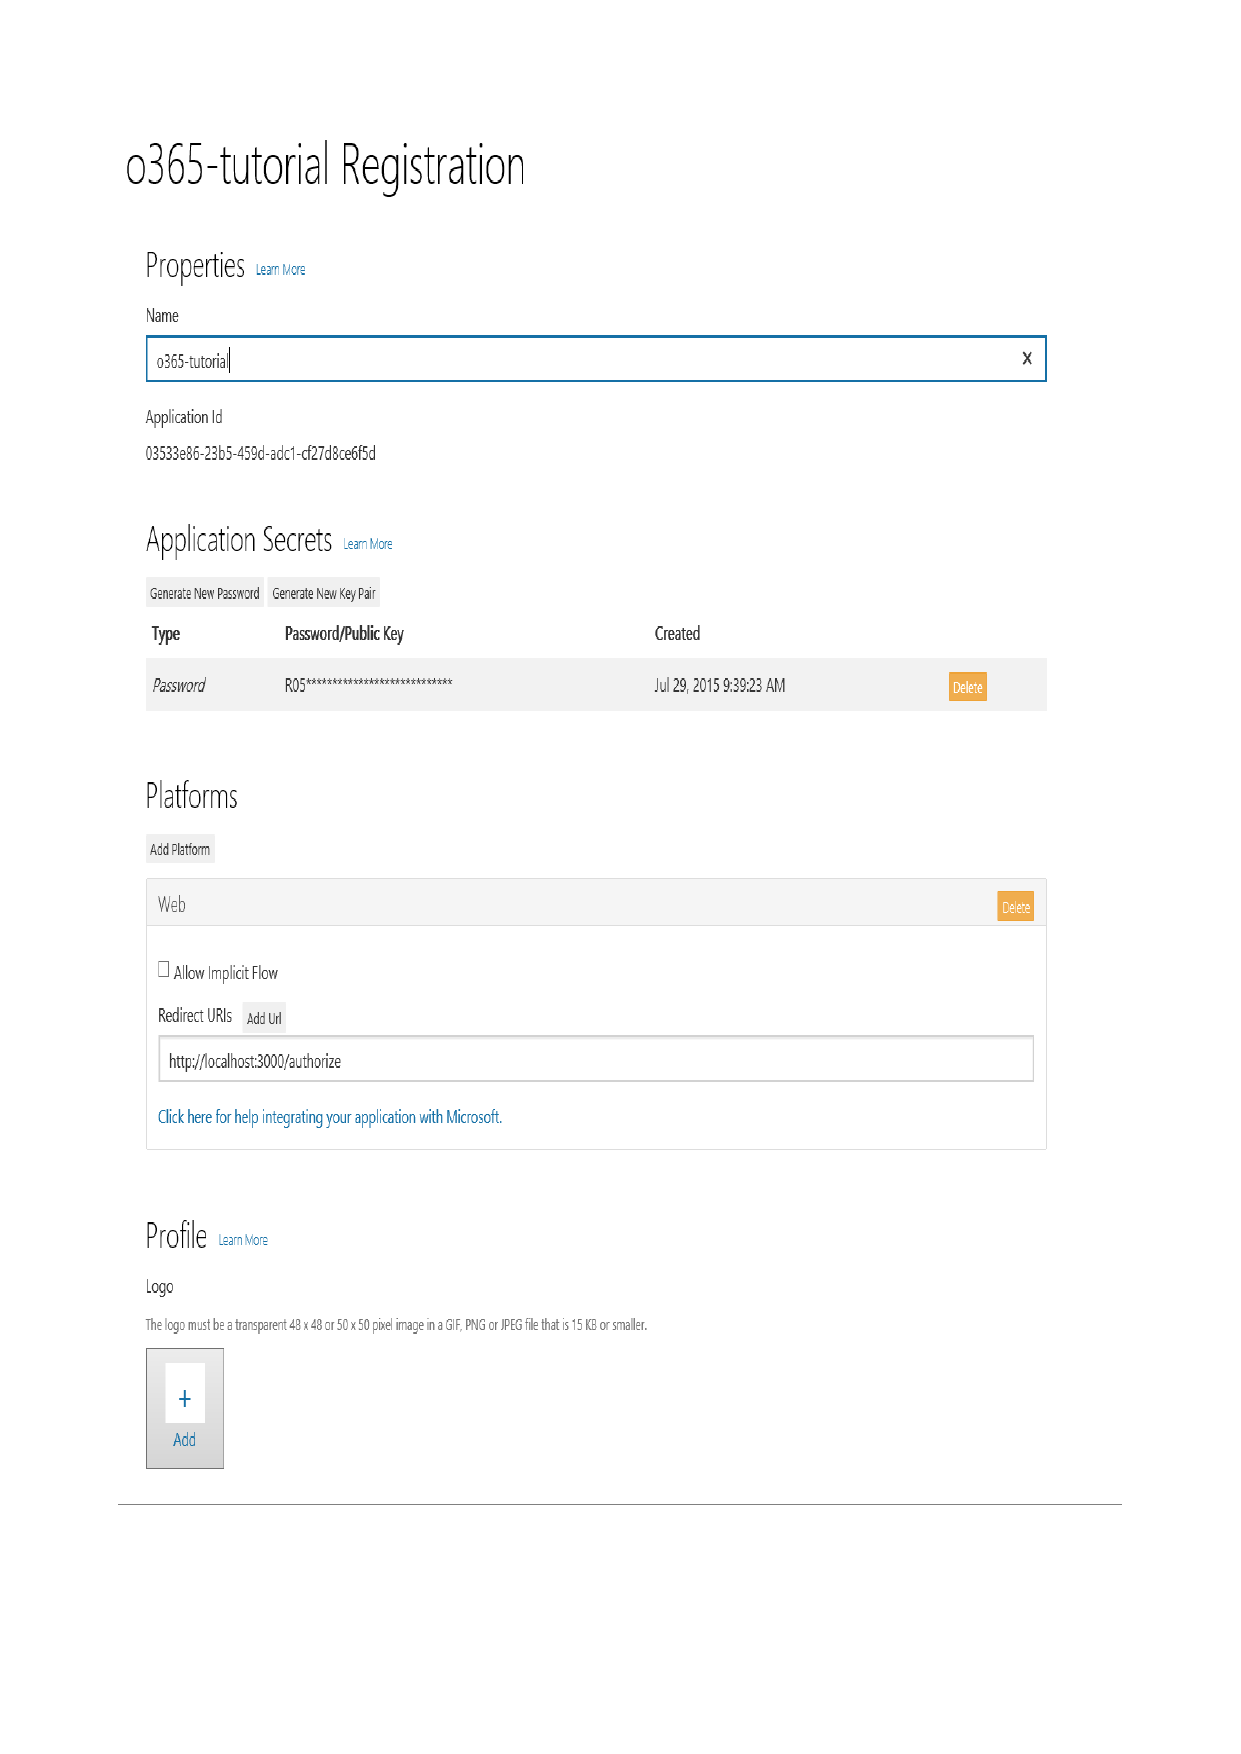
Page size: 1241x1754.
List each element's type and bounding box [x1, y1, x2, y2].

picture [118, 118, 1114, 1484]
